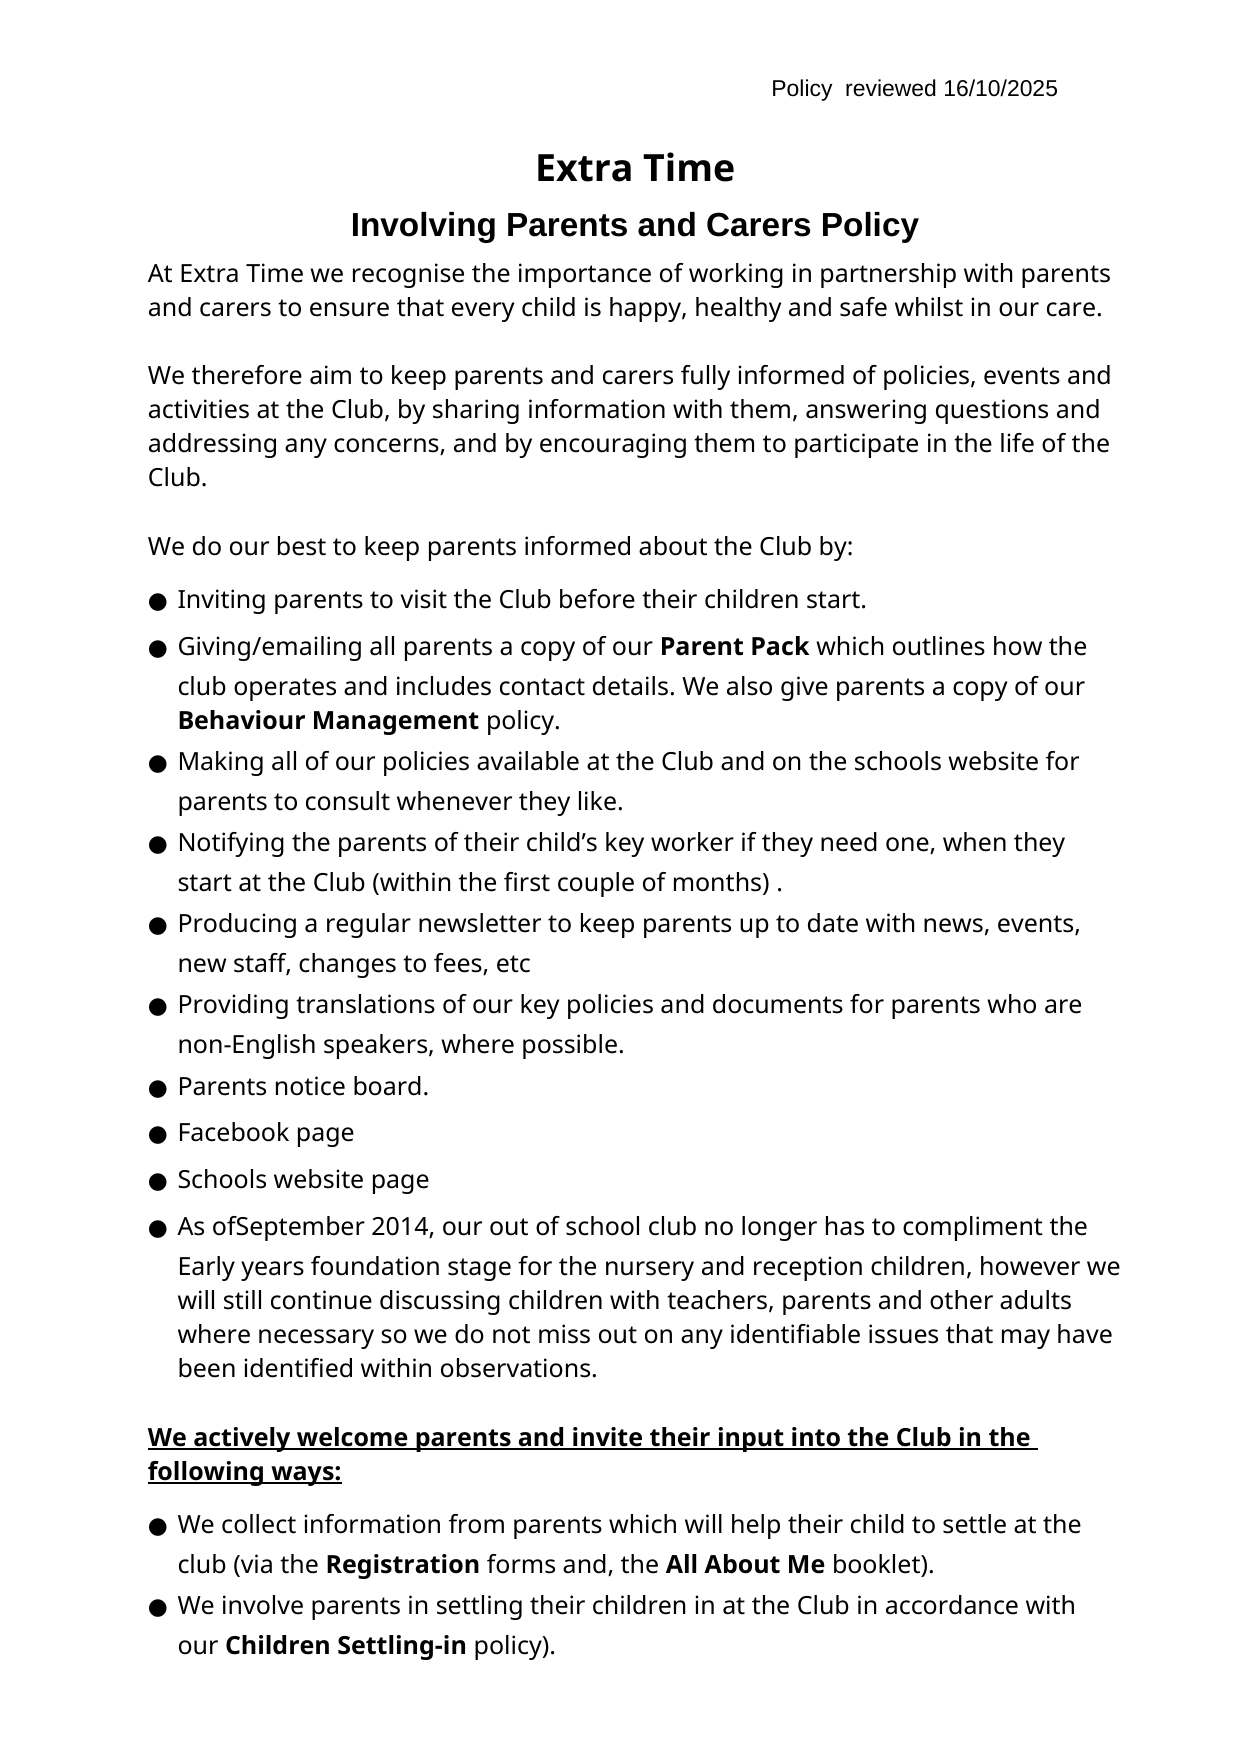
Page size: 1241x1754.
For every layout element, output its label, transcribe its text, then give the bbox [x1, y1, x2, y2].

list We collect information from parents which will help their child to settle at the club (via the Registration forms and, the All About Me booklet). [148, 1500, 1122, 1581]
list Notifying the parents of their child’s key worker if they need one, when they start at the Club (within the first couple of months) . [148, 818, 1122, 899]
text We actively welcome parents and invite their input into the Club in the following ways: [148, 1419, 1122, 1487]
list Parents notice board. [148, 1061, 1122, 1108]
subtitle Involving Parents and Carers Policy [148, 205, 1122, 243]
list As ofSeptember 2014, our out of school club no longer has to compliment the Early years foundation stage for the nursery and reception children, however we will still continue discussing children with teachers, parents and other adults where necessary so we do not miss out on any identifiable issues that may have been identified within observations. [148, 1202, 1122, 1385]
list Schools website page [148, 1155, 1122, 1202]
list Inviting parents to visit the Club before their children start. [148, 575, 1122, 622]
subtitle At Extra Time we recognise the importance of working in partnership with parents and carers to ensure that every child is happy, healthy and safe whilst in our care. [148, 256, 1122, 324]
subtitle Extra Time [148, 140, 1122, 192]
list Facebook page [148, 1108, 1122, 1155]
list Giving/emailing all parents a copy of our Parent Pack which outlines how the club operates and includes contact details. We also give parents a copy of our Behaviour Management policy. [148, 622, 1122, 737]
list Producing a regular newsletter to keep parents up to date with news, events, new staff, changes to fees, etc [148, 899, 1122, 980]
list Providing translations of our key policies and documents for parents who are non-English speakers, where possible. [148, 980, 1122, 1061]
text We therefore aim to keep parents and carers fully informed of policies, events and activities at the Club, by sharing information with them, answering questions and addressing any concerns, and by encouraging them to participate in the life of the Club. [148, 358, 1122, 494]
list We involve parents in settling their children in at the Club in accordance with our Children Settling-in policy). [148, 1581, 1122, 1662]
list Making all of our policies available at the Club and on the schools website for parents to consult whenever they like. [148, 737, 1122, 818]
subtitle We do our best to keep parents informed about the Club by: [148, 528, 1122, 562]
